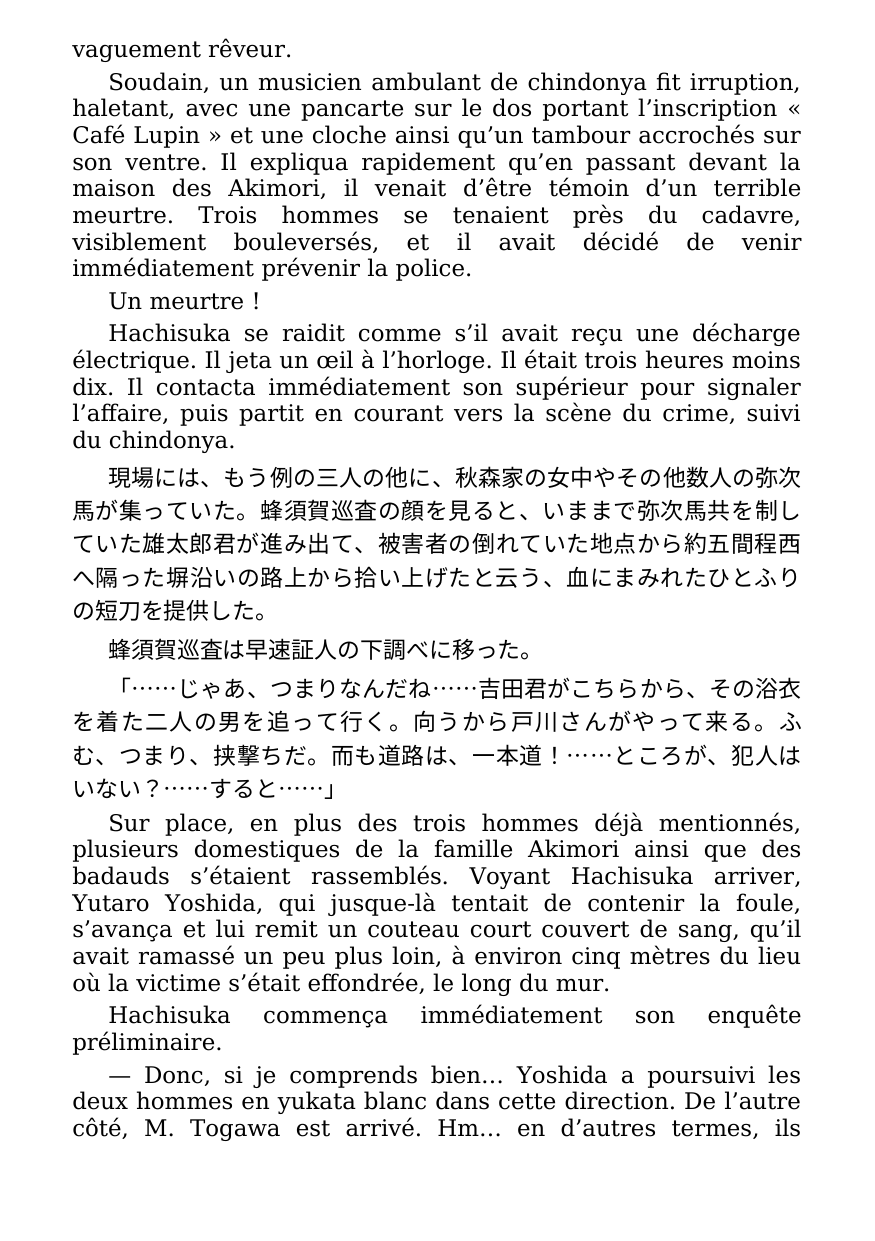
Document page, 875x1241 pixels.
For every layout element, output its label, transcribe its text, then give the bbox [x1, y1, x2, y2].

text Hachisuka se raidit comme s’il avait reçu une décharge électrique. Il jeta un œil à l’horloge. Il était trois heures moins dix. Il contacta immédiatement son supérieur pour signaler l’affaire, puis partit en courant vers la scène du crime, suivi du chindonya. [72, 321, 802, 454]
text 蜂須賀巡査は早速証人の下調べに移った。 [72, 632, 802, 665]
text 「……じゃあ、つまりなんだね……吉田君がこちらから、その浴衣を着た二人の男を追って行く。向うから戸川さんがやって来る。ふむ、つまり、挟撃ちだ。而も道路は、一本道！……ところが、犯人はいない？……すると……」 [72, 671, 802, 804]
text Sur place, en plus des trois hommes déjà mentionnés, plusieurs domestiques de la famille Akimori ainsi que des badauds s’étaient rassemblés. Voyant Hachisuka arriver, Yutaro Yoshida, qui jusque-là tentait de contenir la foule, s’avança et lui remit un couteau court couvert de sang, qu’il avait ramassé un peu plus loin, à environ cinq mètres du lieu où la victime s’était effondrée, le long du mur. [72, 810, 802, 997]
text Hachisuka commença immédiatement son enquête préliminaire. [72, 1002, 802, 1056]
text vaguement rêveur. [72, 36, 802, 63]
text — Donc, si je comprends bien… Yoshida a poursuivi les deux hommes en yukata blanc dans cette direction. De l’autre côté, M. Togawa est arrivé. Hm… en d’autres termes, ils [72, 1062, 802, 1142]
text Un meurtre ! [72, 288, 802, 314]
text Soudain, un musicien ambulant de chindonya fit irruption, haletant, avec une pancarte sur le dos portant l’inscription « Café Lupin » et une cloche ainsi qu’un tambour accrochés sur son ventre. Il expliqua rapidement qu’en passant devant la maison des Akimori, il venait d’être témoin d’un terrible meurtre. Trois hommes se tenaient près du cadavre, visiblement bouleversés, et il avait décidé de venir immédiatement prévenir la police. [72, 69, 802, 282]
text 現場には、もう例の三人の他に、秋森家の女中やその他数人の弥次馬が集っていた。蜂須賀巡査の顔を見ると、いままで弥次馬共を制していた雄太郎君が進み出て、被害者の倒れていた地点から約五間程西へ隔った塀沿いの路上から拾い上げたと云う、血にまみれたひとふりの短刀を提供した。 [72, 460, 802, 626]
